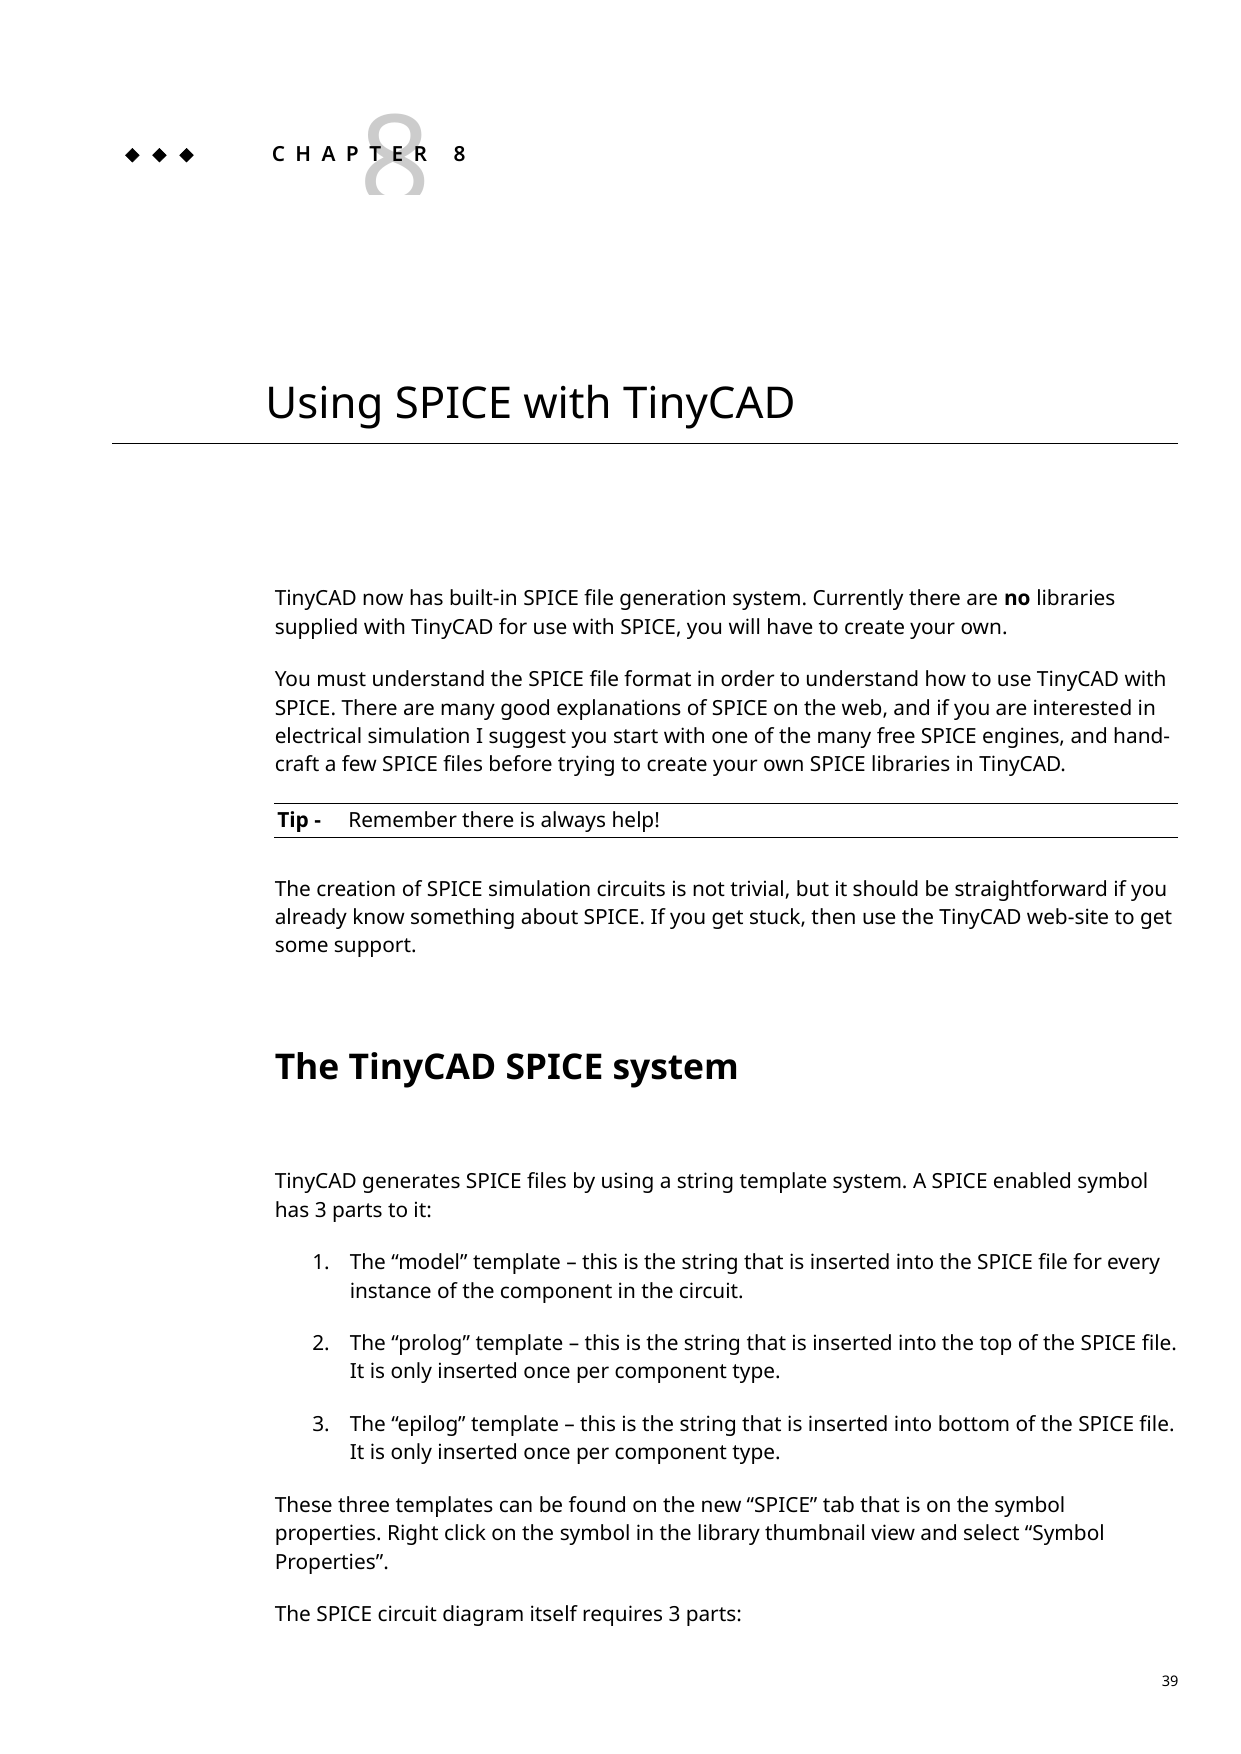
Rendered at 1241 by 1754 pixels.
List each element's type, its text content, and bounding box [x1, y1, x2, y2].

text The creation of SPICE simulation circuits is not trivial, but it should be straightforward if you already know something about SPICE. If you get stuck, then use the TinyCAD web-site to get some support. [274, 874, 1178, 959]
text TinyCAD now has built-in SPICE file generation system. Currently there are no libraries supplied with TinyCAD for use with SPICE, you will have to create your own. [274, 583, 1178, 640]
text You must understand the SPICE file format in order to understand how to use TinyCAD with SPICE. There are many good explanations of SPICE on the web, and if you are interested in electrical simulation I suggest you start with one of the many free SPICE engines, and hand-craft a few SPICE files before trying to create your own SPICE libraries in TinyCAD. [274, 664, 1178, 778]
text These three templates can be found on the new “SPICE” tab that is on the symbol properties. Right click on the symbol in the library thumbnail view and select “Symbol Properties”. [274, 1490, 1178, 1575]
list The “model” template – this is the string that is inserted into the SPICE file for every instance of the component in the circuit. [312, 1247, 1178, 1304]
subtitle The TinyCAD SPICE system [274, 1042, 1178, 1090]
title Using SPICE with TinyCAD [112, 372, 1178, 443]
text The SPICE circuit diagram itself requires 3 parts: [274, 1599, 1178, 1628]
list The “epilog” template – this is the string that is inserted into bottom of the SPICE file. It is only inserted once per component type. [312, 1409, 1178, 1466]
text TinyCAD generates SPICE files by using a string template system. A SPICE enabled symbol has 3 parts to it: [274, 1167, 1178, 1223]
list Remember there is always help! [274, 804, 1178, 837]
list The “prolog” template – this is the string that is inserted into the top of the SPICE file. It is only inserted once per component type. [312, 1328, 1178, 1385]
